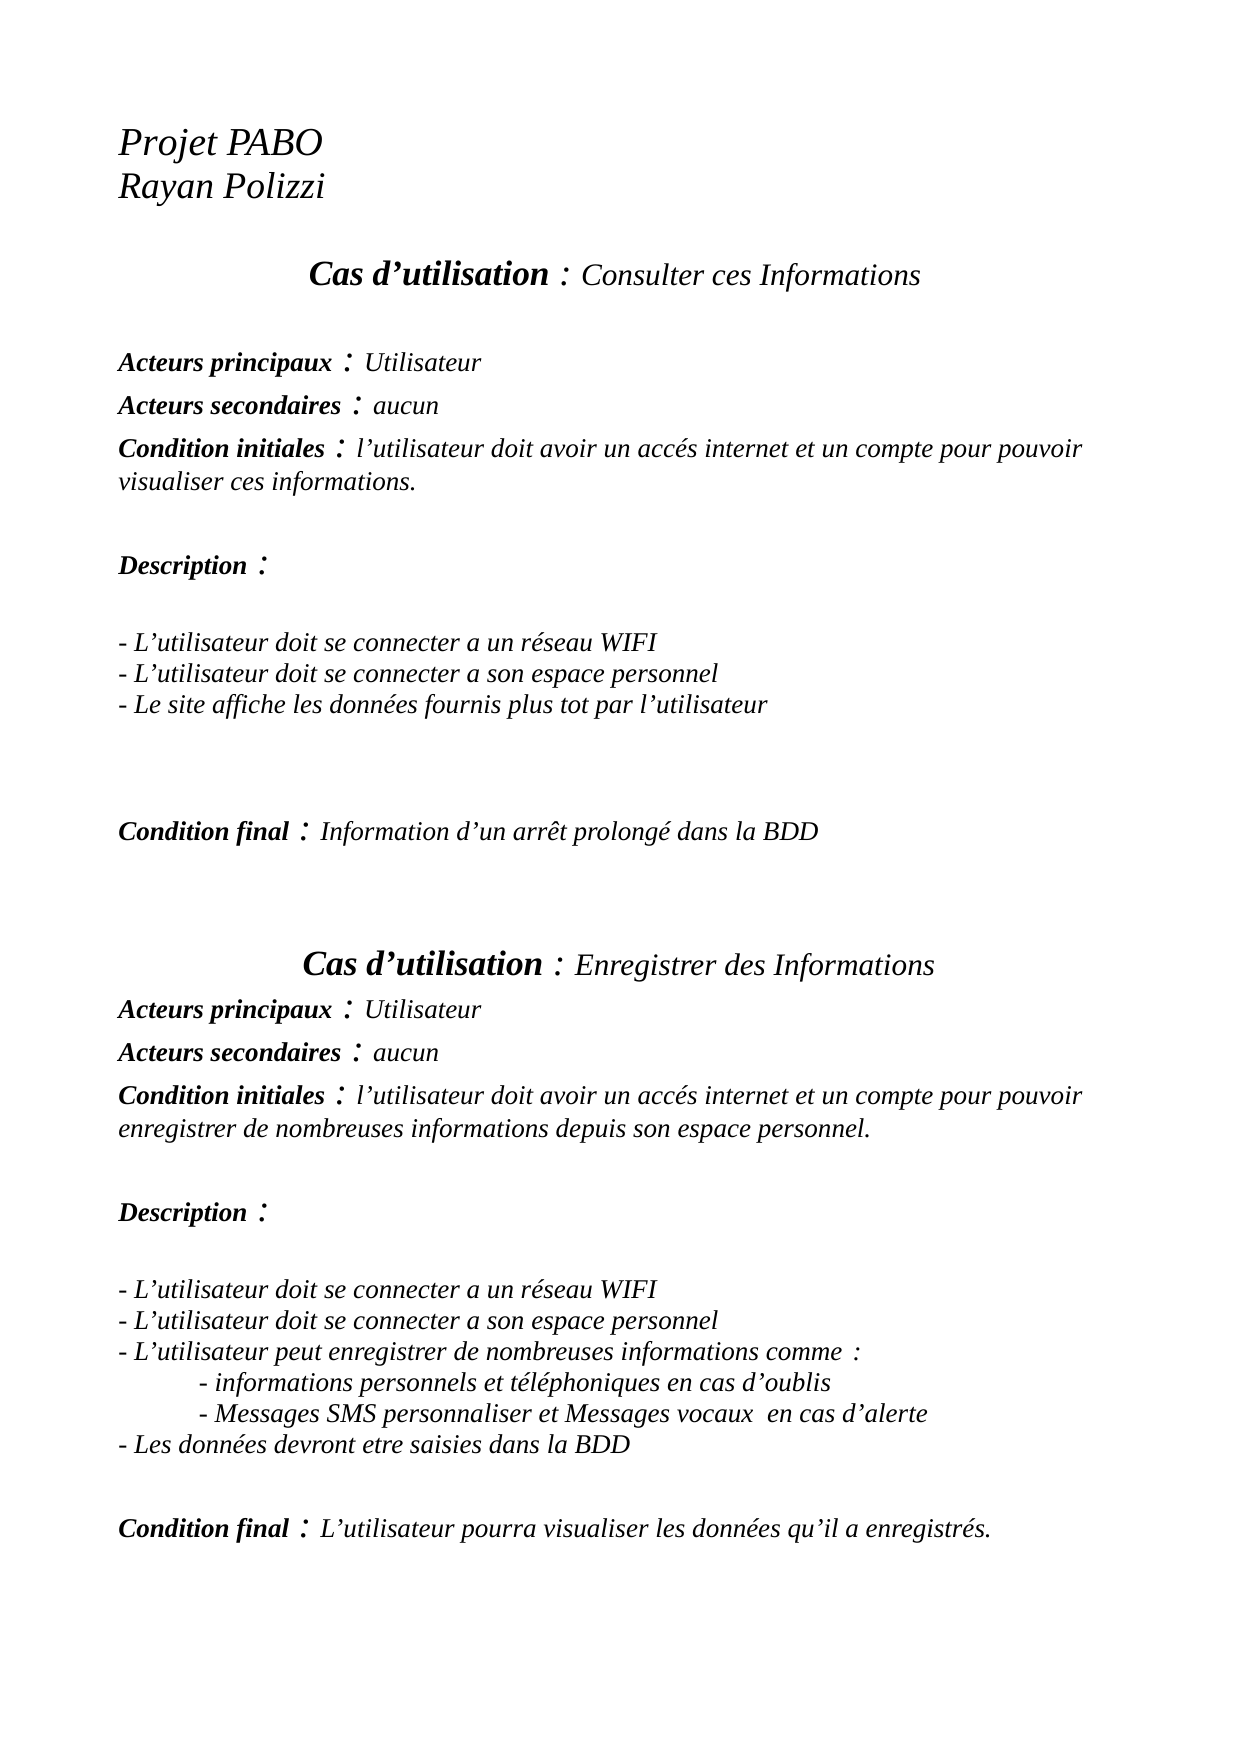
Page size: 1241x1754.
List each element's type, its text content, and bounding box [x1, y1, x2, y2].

text Condition final : L’utilisateur pourra visualiser les données qu’il a enregistrés. [118, 1503, 1122, 1546]
text Projet PABO [118, 118, 1122, 164]
text - L’utilisateur peut enregistrer de nombreuses informations comme : - informations personnels et téléphoniques en cas d’oublis [118, 1335, 1122, 1397]
text - L’utilisateur doit se connecter a un réseau WIFI [118, 1273, 1122, 1304]
text Acteurs secondaires : aucun [118, 1026, 1122, 1069]
text - Messages SMS personnaliser et Messages vocaux en cas d’alerte [118, 1397, 1122, 1429]
text Condition final : Information d’un arrêt prolongé dans la BDD [118, 806, 1122, 849]
text - L’utilisateur doit se connecter a son espace personnel [118, 1304, 1122, 1335]
text Description : [118, 540, 1122, 583]
text Cas d’utilisation : Consulter ces Informations [118, 250, 1122, 293]
text Acteurs secondaires : aucun [118, 379, 1122, 422]
text Cas d’utilisation : Enregistrer des Informations [118, 940, 1122, 983]
text - L’utilisateur doit se connecter a un réseau WIFI [118, 626, 1122, 657]
text - Le site affiche les données fournis plus tot par l’utilisateur [118, 688, 1122, 719]
text Acteurs principaux : Utilisateur [118, 336, 1122, 379]
text - Les données devront etre saisies dans la BDD [118, 1429, 1122, 1460]
text - L’utilisateur doit se connecter a son espace personnel [118, 657, 1122, 688]
text Acteurs principaux : Utilisateur [118, 983, 1122, 1026]
text Condition initiales : l’utilisateur doit avoir un accés internet et un compte pour pouvoir visualiser ces informations. [118, 422, 1122, 497]
text Description : [118, 1187, 1122, 1230]
text Rayan Polizzi [118, 164, 1122, 207]
text Condition initiales : l’utilisateur doit avoir un accés internet et un compte pour pouvoir enregistrer de nombreuses informations depuis son espace personnel. [118, 1069, 1122, 1143]
